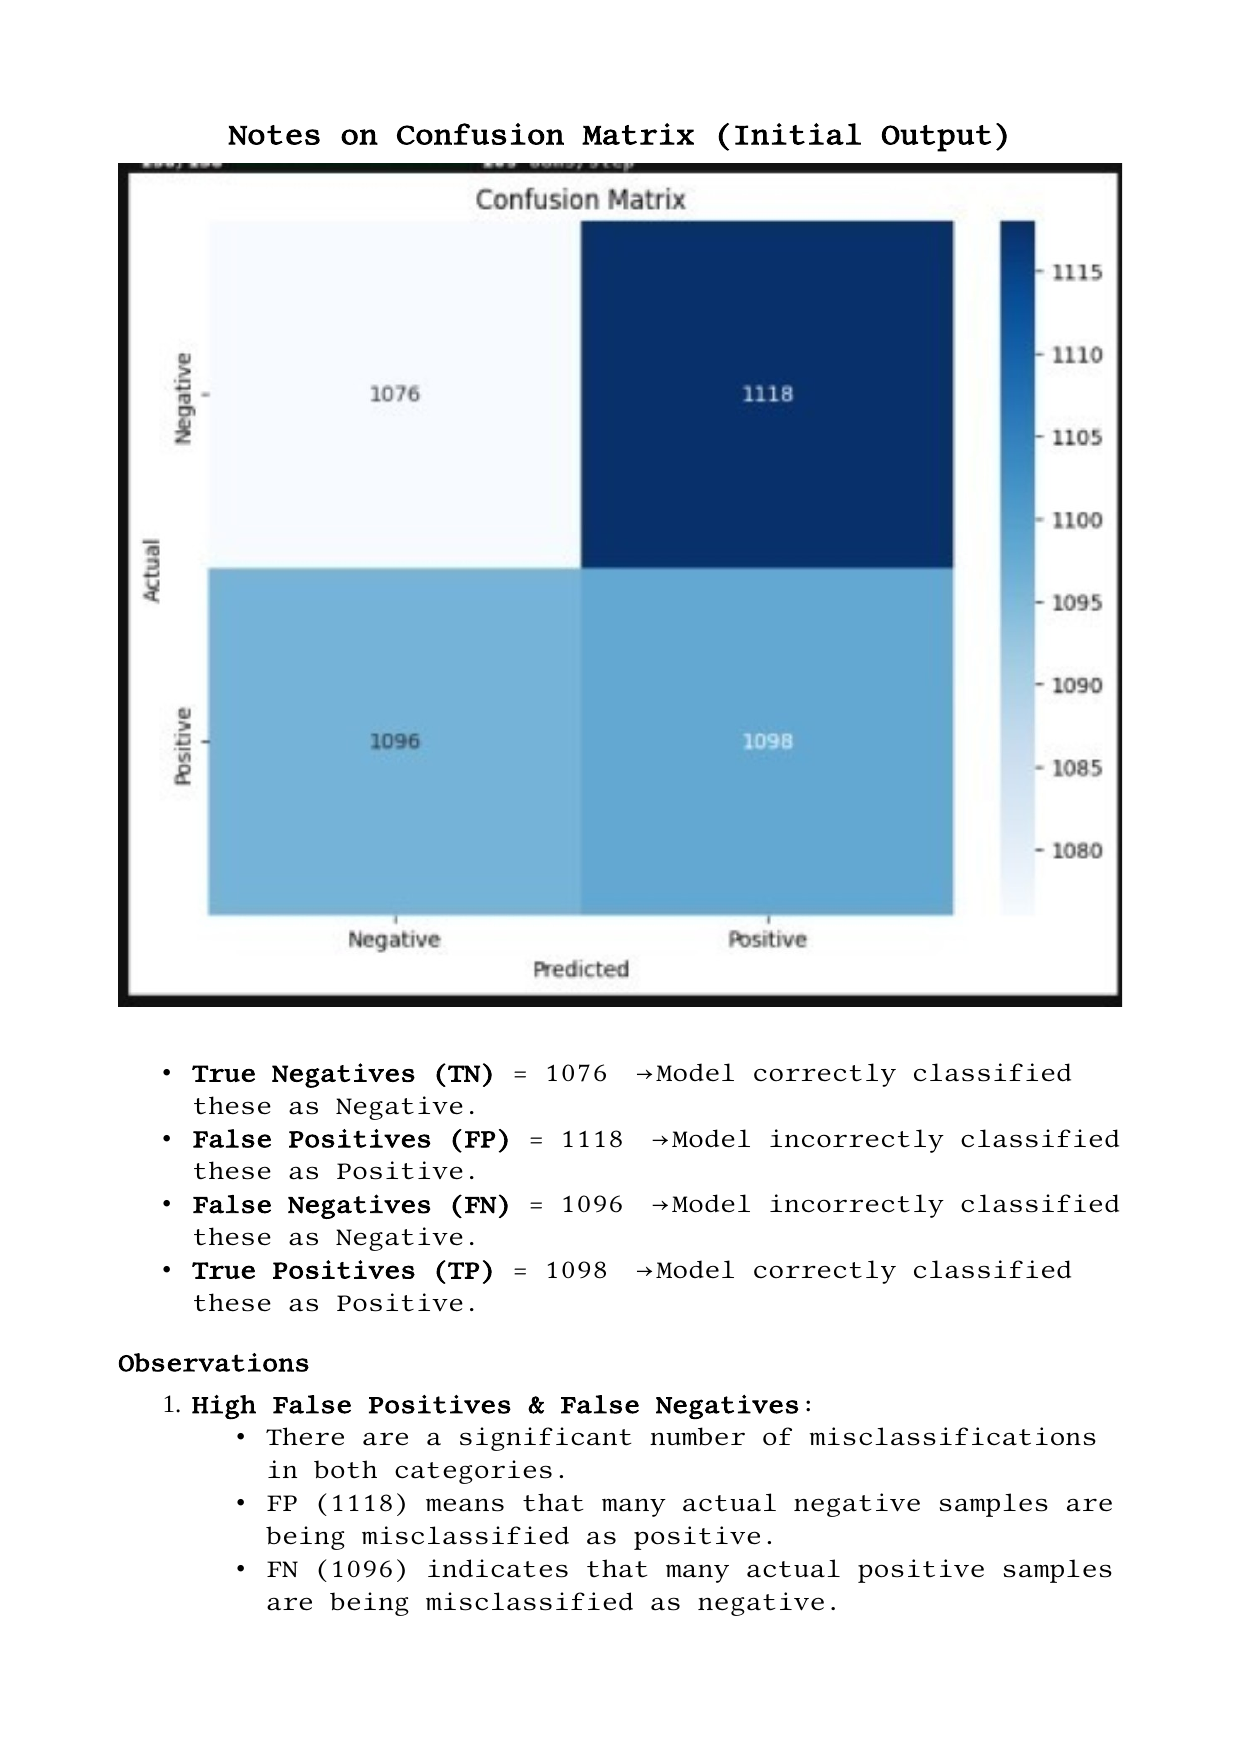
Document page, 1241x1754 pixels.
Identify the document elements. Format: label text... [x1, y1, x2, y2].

subtitle Observations [118, 1348, 1122, 1377]
list There are a significant number of misclassifications in both categories. [236, 1423, 1122, 1485]
subtitle Notes on Confusion Matrix (Initial Output) [118, 118, 1122, 151]
list FP (1118) means that many actual negative samples are being misclassified as positive. [236, 1489, 1122, 1550]
list True Negatives (TN) = 1076 → Model correctly classified these as Negative. [162, 1059, 1122, 1120]
list False Positives (FP) = 1118 → Model incorrectly classified these as Positive. [162, 1124, 1122, 1186]
picture [118, 163, 1123, 1007]
list FN (1096) indicates that many actual positive samples are being misclassified as negative. [236, 1555, 1122, 1616]
list True Positives (TP) = 1098 → Model correctly classified these as Positive. [162, 1256, 1122, 1317]
list False Negatives (FN) = 1096 → Model incorrectly classified these as Negative. [162, 1190, 1122, 1252]
list High False Positives & False Negatives: [162, 1389, 1122, 1419]
